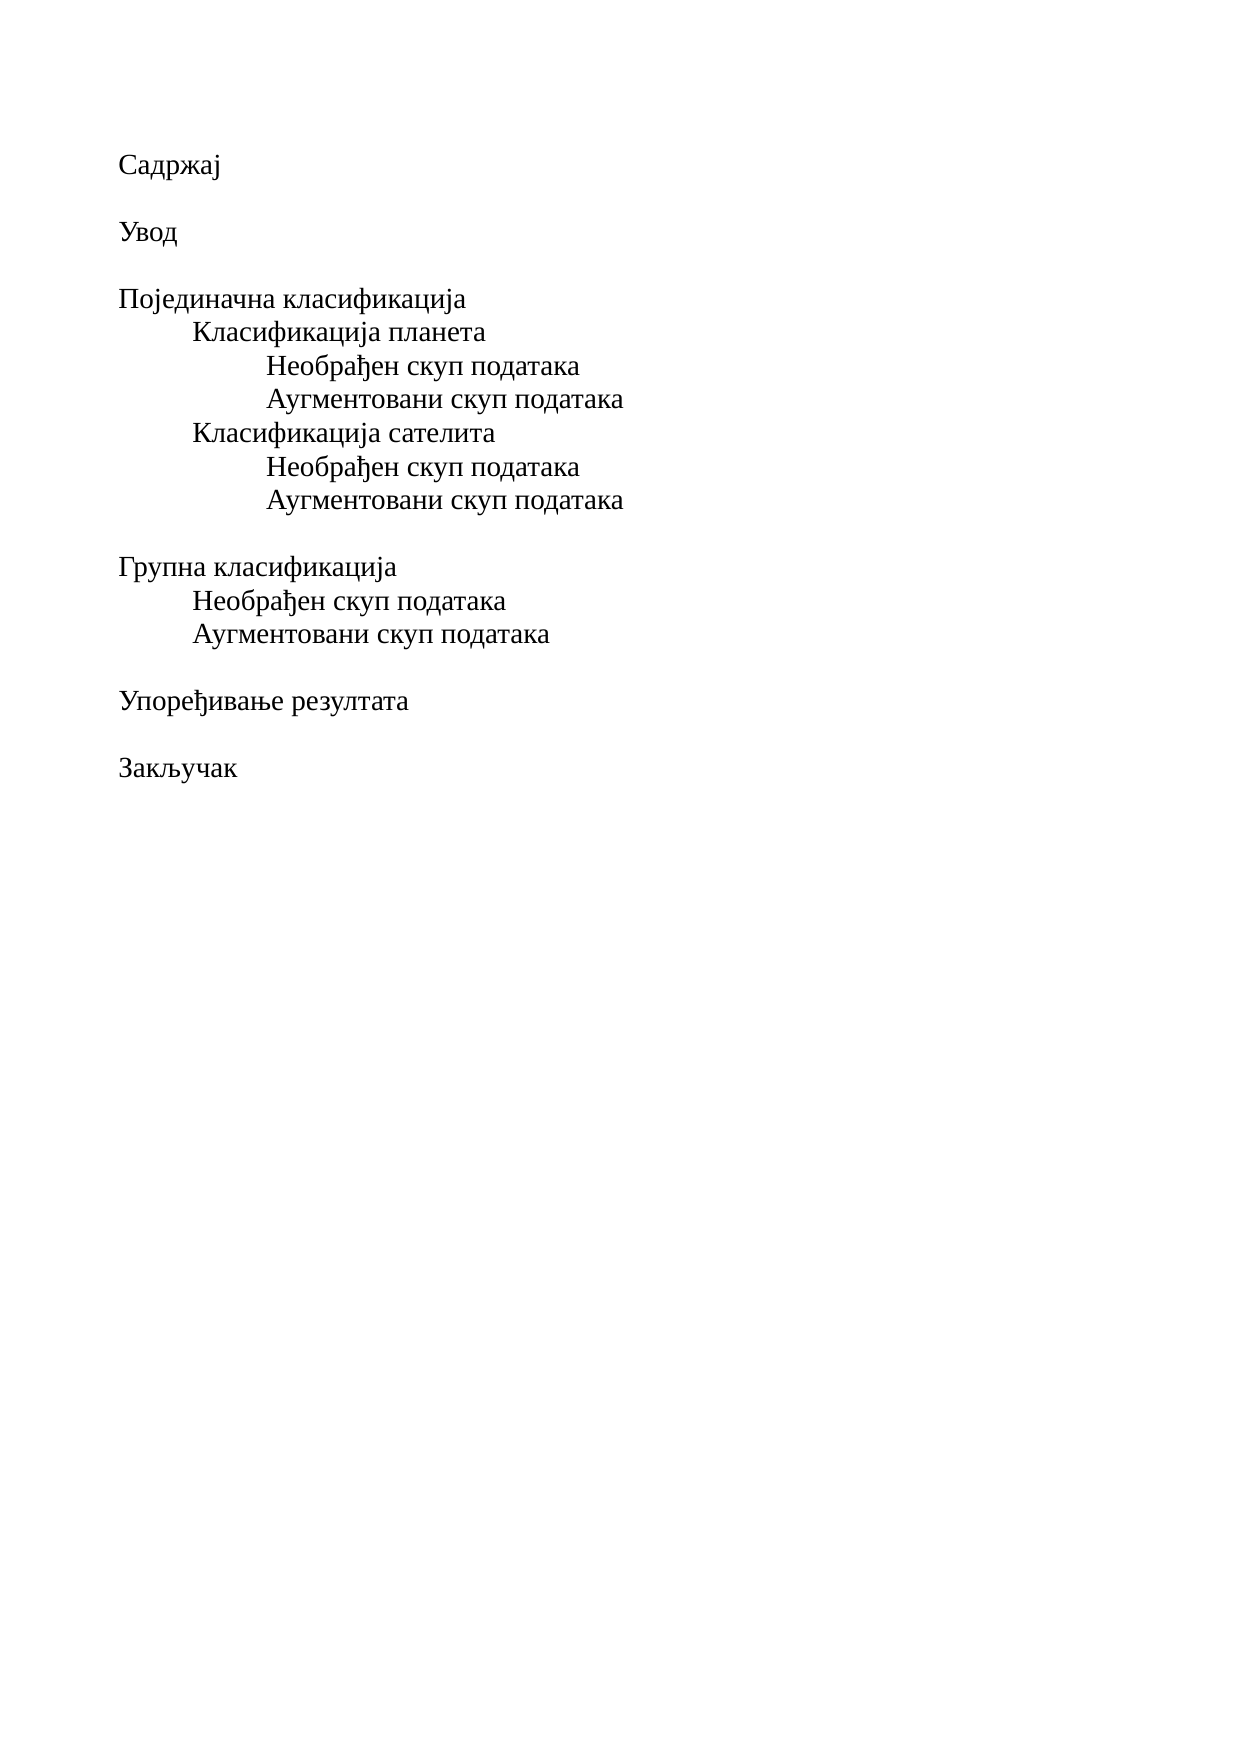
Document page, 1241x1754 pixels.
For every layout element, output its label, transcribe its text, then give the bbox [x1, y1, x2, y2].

text Увод [118, 214, 1122, 247]
text Аугментовани скуп података [118, 382, 1122, 415]
text Необрађен скуп података [118, 449, 1122, 482]
text Класификација планета [118, 314, 1122, 348]
text Појединачна класификација [118, 281, 1122, 314]
text Групна класификација [118, 549, 1122, 583]
text Упоређивање резултата [118, 683, 1122, 717]
text Аугментовани скуп података [118, 482, 1122, 516]
text Аугментовани скуп података [118, 616, 1122, 650]
text Закључак [118, 751, 1122, 784]
text Необрађен скуп података [118, 583, 1122, 616]
text Садржај [118, 147, 1122, 180]
text Класификација сателита [118, 415, 1122, 449]
text Необрађен скуп података [118, 348, 1122, 382]
